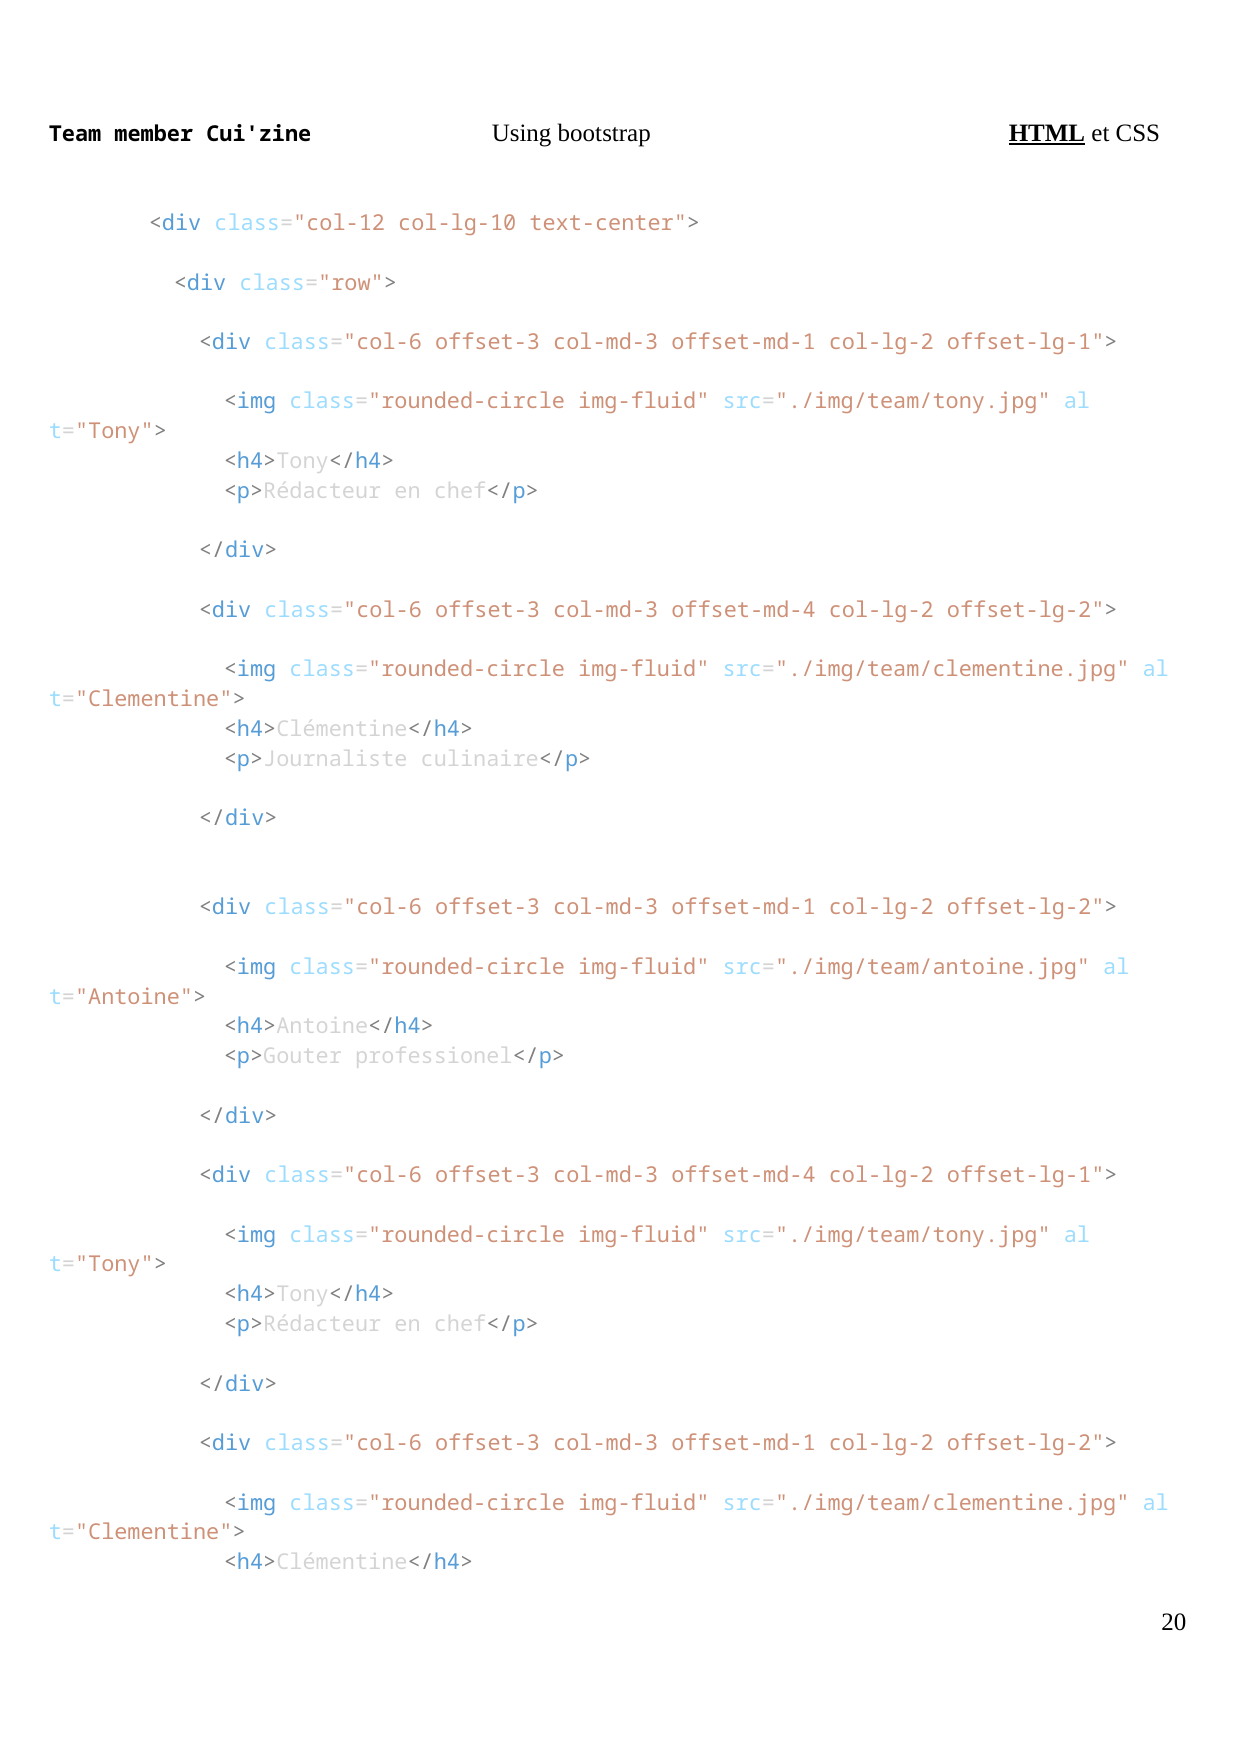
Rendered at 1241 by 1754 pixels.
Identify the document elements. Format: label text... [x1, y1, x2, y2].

text <p>Journaliste culinaire</p> [48, 743, 1186, 772]
text <img class="rounded-circle img-fluid" src="./img/team/antoine.jpg" alt="Antoine"> [48, 951, 1186, 1010]
text <div class="col-6 offset-3 col-md-3 offset-md-1 col-lg-2 offset-lg-2"> [48, 891, 1186, 921]
text <p>Gouter professionel</p> [48, 1040, 1186, 1070]
text <h4>Antoine</h4> [48, 1010, 1186, 1040]
text </div> [48, 1367, 1186, 1397]
text </div> [48, 802, 1186, 832]
text <div class="col-6 offset-3 col-md-3 offset-md-4 col-lg-2 offset-lg-1"> [48, 1159, 1186, 1189]
text </div> [48, 534, 1186, 564]
text <img class="rounded-circle img-fluid" src="./img/team/tony.jpg" alt="Tony"> [48, 386, 1186, 445]
text <p>Rédacteur en chef</p> [48, 475, 1186, 505]
text <p>Rédacteur en chef</p> [48, 1308, 1186, 1338]
text <div class="col-12 col-lg-10 text-center"> [48, 207, 1186, 237]
text <h4>Clémentine</h4> [48, 713, 1186, 743]
text <img class="rounded-circle img-fluid" src="./img/team/tony.jpg" alt="Tony"> [48, 1219, 1186, 1278]
text <h4>Tony</h4> [48, 445, 1186, 475]
text <div class="row"> [48, 267, 1186, 296]
text <div class="col-6 offset-3 col-md-3 offset-md-1 col-lg-2 offset-lg-1"> [48, 326, 1186, 356]
text </div> [48, 1100, 1186, 1129]
text <h4>Clémentine</h4> [48, 1546, 1186, 1576]
text <div class="col-6 offset-3 col-md-3 offset-md-4 col-lg-2 offset-lg-2"> [48, 594, 1186, 624]
text <div class="col-6 offset-3 col-md-3 offset-md-1 col-lg-2 offset-lg-2"> [48, 1427, 1186, 1457]
text <h4>Tony</h4> [48, 1278, 1186, 1308]
text <img class="rounded-circle img-fluid" src="./img/team/clementine.jpg" alt="Clementine"> [48, 653, 1186, 713]
text <img class="rounded-circle img-fluid" src="./img/team/clementine.jpg" alt="Clementine"> [48, 1486, 1186, 1546]
